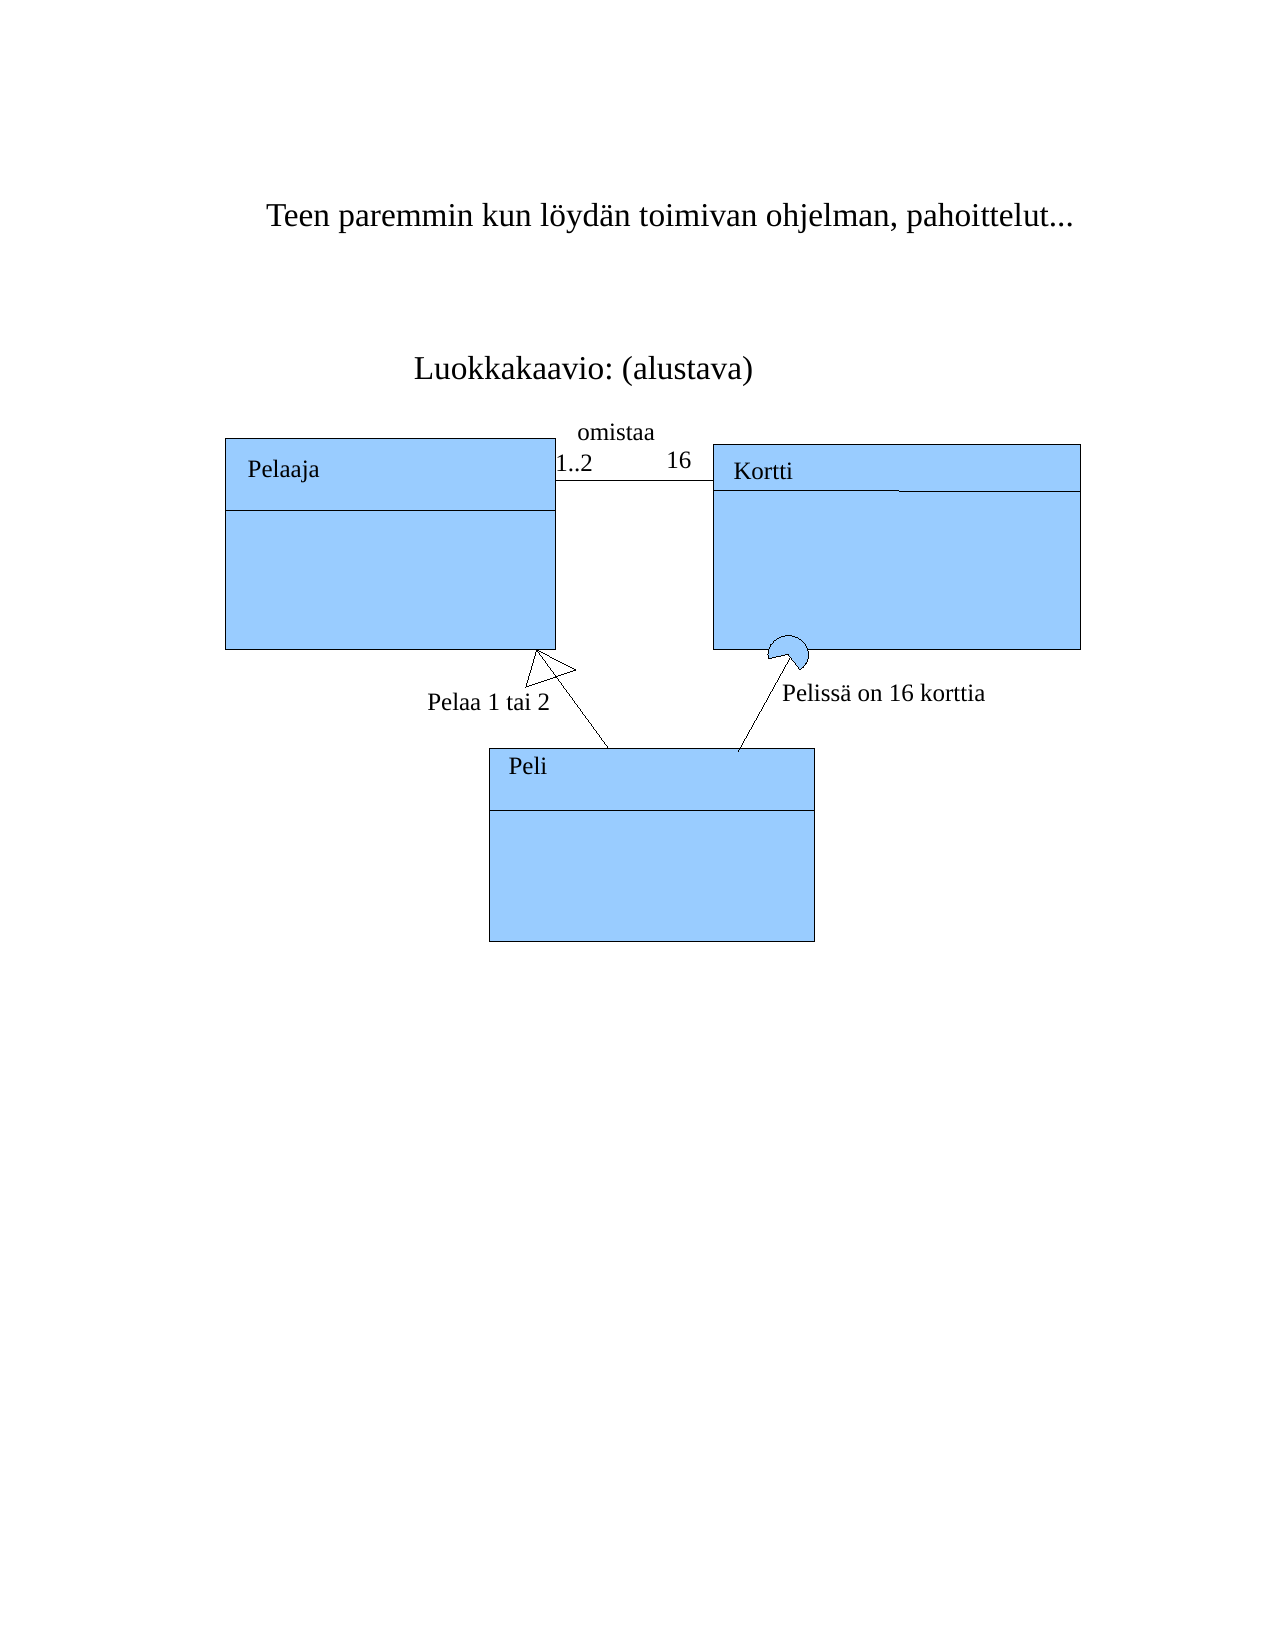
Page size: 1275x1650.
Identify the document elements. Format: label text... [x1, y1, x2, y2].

text Teen paremmin kun löydän toimivan ohjelman, pahoittelut... [118, 195, 1157, 233]
text Luokkakaavio: (alustava) [118, 348, 1157, 386]
